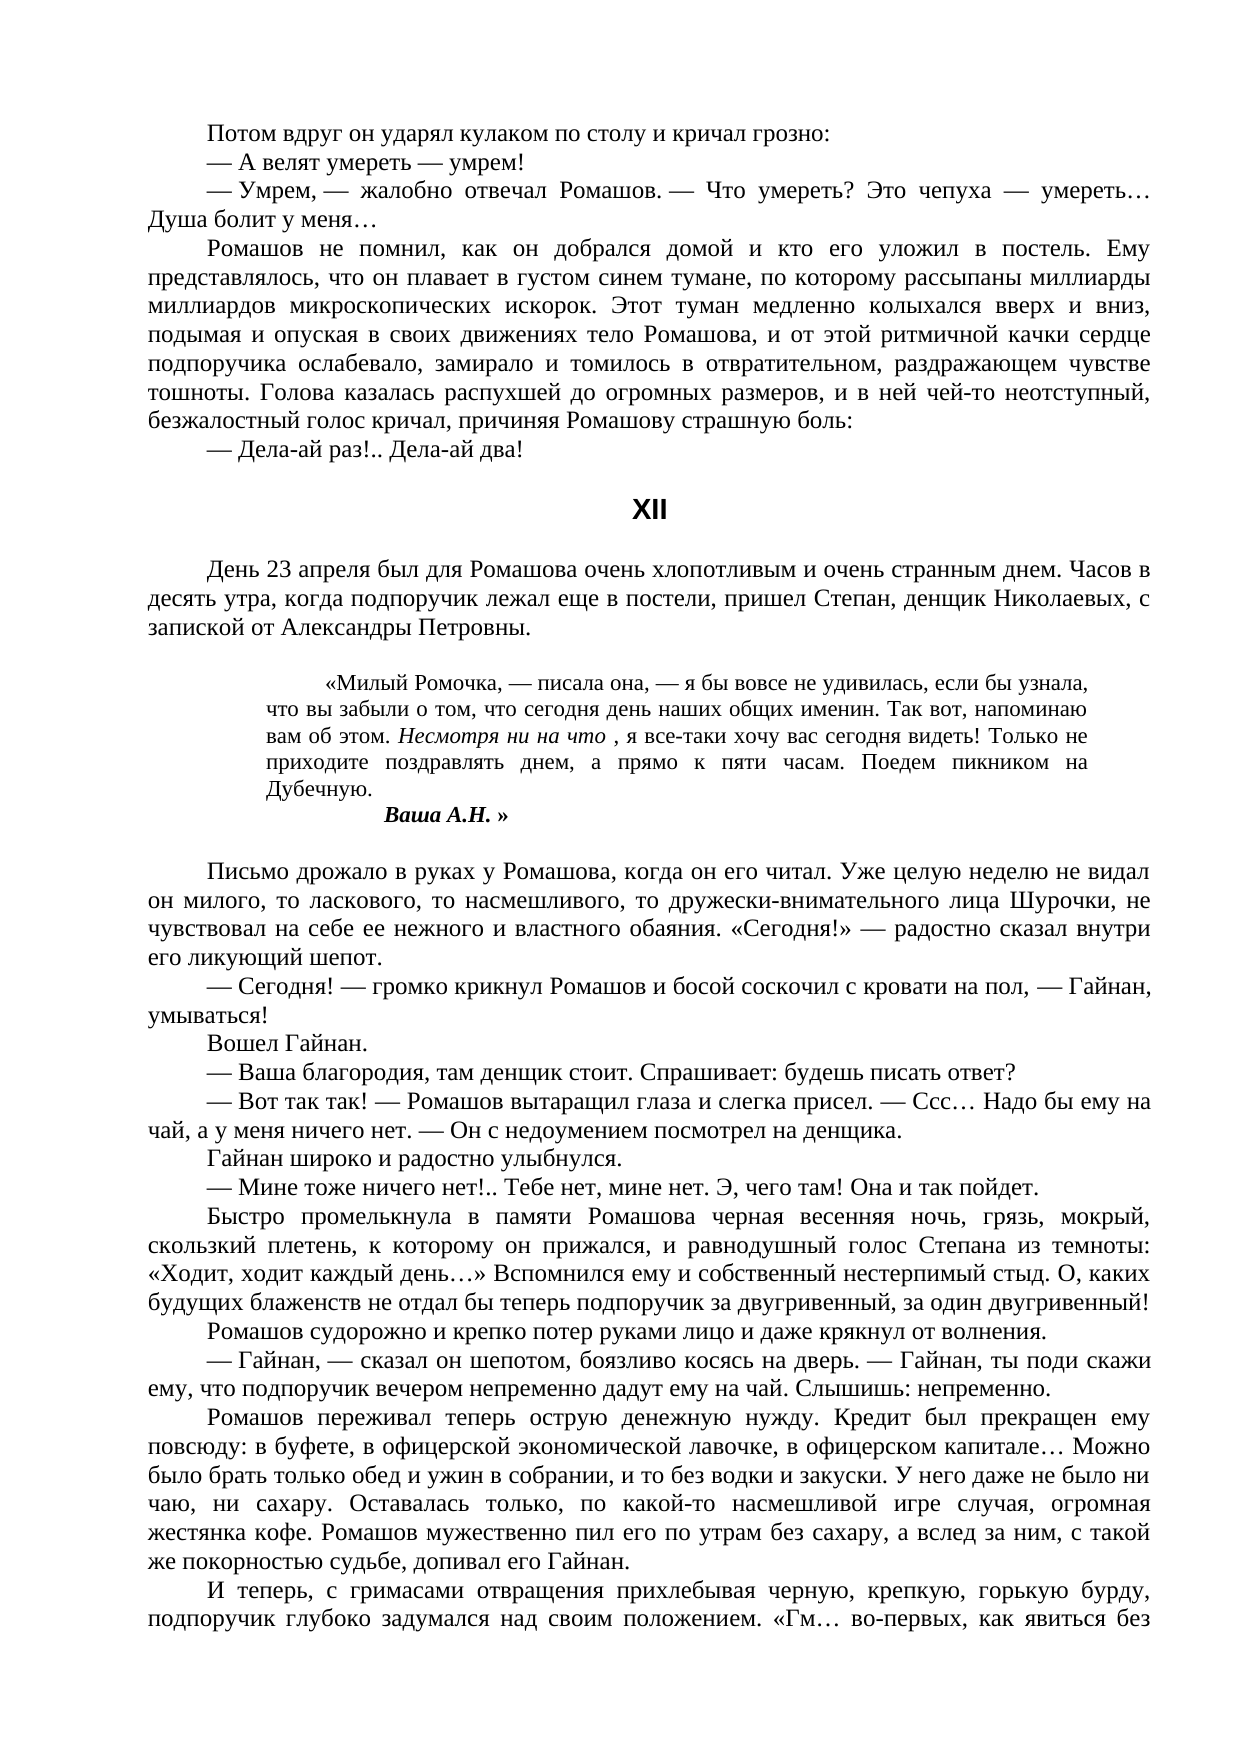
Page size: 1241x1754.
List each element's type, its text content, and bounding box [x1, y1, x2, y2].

text Ромашов переживал теперь острую денежную нужду. Кредит был прекращен ему повсюду: в буфете, в офицерской экономической лавочке, в офицерском капитале… Можно было брать только обед и ужин в собрании, и то без водки и закуски. У него даже не было ни чаю, ни сахару. Оставалась только, по какой-то насмешливой игре случая, огромная жестянка кофе. Ромашов мужественно пил его по утрам без сахару, а вслед за ним, с такой же покорностью судьбе, допивал его Гайнан. [148, 1402, 1152, 1575]
text Потом вдруг он ударял кулаком по столу и кричал грозно: [148, 118, 1152, 147]
text Письмо дрожало в руках у Ромашова, когда он его читал. Уже целую неделю не видал он милого, то ласкового, то насмешливого, то дружески-внимательного лица Шурочки, не чувствовал на себе ее нежного и властного обаяния. «Сегодня!» — радостно сказал внутри его ликующий шепот. [148, 856, 1152, 971]
text И теперь, с гримасами отвращения прихлебывая черную, крепкую, горькую бурду, подпоручик глубоко задумался над своим положением. «Гм… во-первых, как явиться без [148, 1575, 1152, 1632]
subtitle XII [148, 492, 1152, 525]
text «Милый Ромочка, — писала она, — я бы вовсе не удивилась, если бы узнала, что вы забыли о том, что сегодня день наших общих именин. Так вот, напоминаю вам об этом. Несмотря ни на что , я все-таки хочу вас сегодня видеть! Только не приходите поздравлять днем, а прямо к пяти часам. Поедем пикником на Дубечную. [266, 669, 1089, 801]
text Ромашов судорожно и крепко потер руками лицо и даже крякнул от волнения. [148, 1316, 1152, 1345]
text — А велят умереть — умрем! [148, 147, 1152, 176]
text — Сегодня! — громко крикнул Ромашов и босой соскочил с кровати на пол, — Гайнан, умываться! [148, 971, 1152, 1028]
text — Гайнан, — сказал он шепотом, боязливо косясь на дверь. — Гайнан, ты поди скажи ему, что подпоручик вечером непременно дадут ему на чай. Слышишь: непременно. [148, 1345, 1152, 1402]
text Ромашов не помнил, как он добрался домой и кто его уложил в постель. Ему представлялось, что он плавает в густом синем тумане, по которому рассыпаны миллиарды миллиардов микроскопических искорок. Этот туман медленно колыхался вверх и вниз, подымая и опуская в своих движениях тело Ромашова, и от этой ритмичной качки сердце подпоручика ослабевало, замирало и томилось в отвратительном, раздражающем чувстве тошноты. Голова казалась распухшей до огромных размеров, и в ней чей-то неотступный, безжалостный голос кричал, причиняя Ромашову страшную боль: [148, 233, 1152, 434]
text Вошел Гайнан. [148, 1028, 1152, 1057]
text — Ваша благородия, там денщик стоит. Спрашивает: будешь писать ответ? [148, 1057, 1152, 1086]
text — Умрем, — жалобно отвечал Ромашов. — Что умереть? Это чепуха — умереть… Душа болит у меня… [148, 176, 1152, 233]
text — Вот так так! — Ромашов вытаращил глаза и слегка присел. — Ссс… Надо бы ему на чай, а у меня ничего нет. — Он с недоумением посмотрел на денщика. [148, 1086, 1152, 1143]
text День 23 апреля был для Ромашова очень хлопотливым и очень странным днем. Часов в десять утра, когда подпоручик лежал еще в постели, пришел Степан, денщик Николаевых, с запиской от Александры Петровны. [148, 554, 1152, 640]
text — Мине тоже ничего нет!.. Тебе нет, мине нет. Э, чего там! Она и так пойдет. [148, 1172, 1152, 1201]
text Ваша А.Н. » [325, 801, 1089, 827]
text — Дела-ай раз!.. Дела-ай два! [148, 434, 1152, 463]
text Гайнан широко и радостно улыбнулся. [148, 1143, 1152, 1172]
text Быстро промелькнула в памяти Ромашова черная весенняя ночь, грязь, мокрый, скользкий плетень, к которому он прижался, и равнодушный голос Степана из темноты: «Ходит, ходит каждый день…» Вспомнился ему и собственный нестерпимый стыд. О, каких будущих блаженств не отдал бы теперь подпоручик за двугривенный, за один двугривенный! [148, 1201, 1152, 1316]
